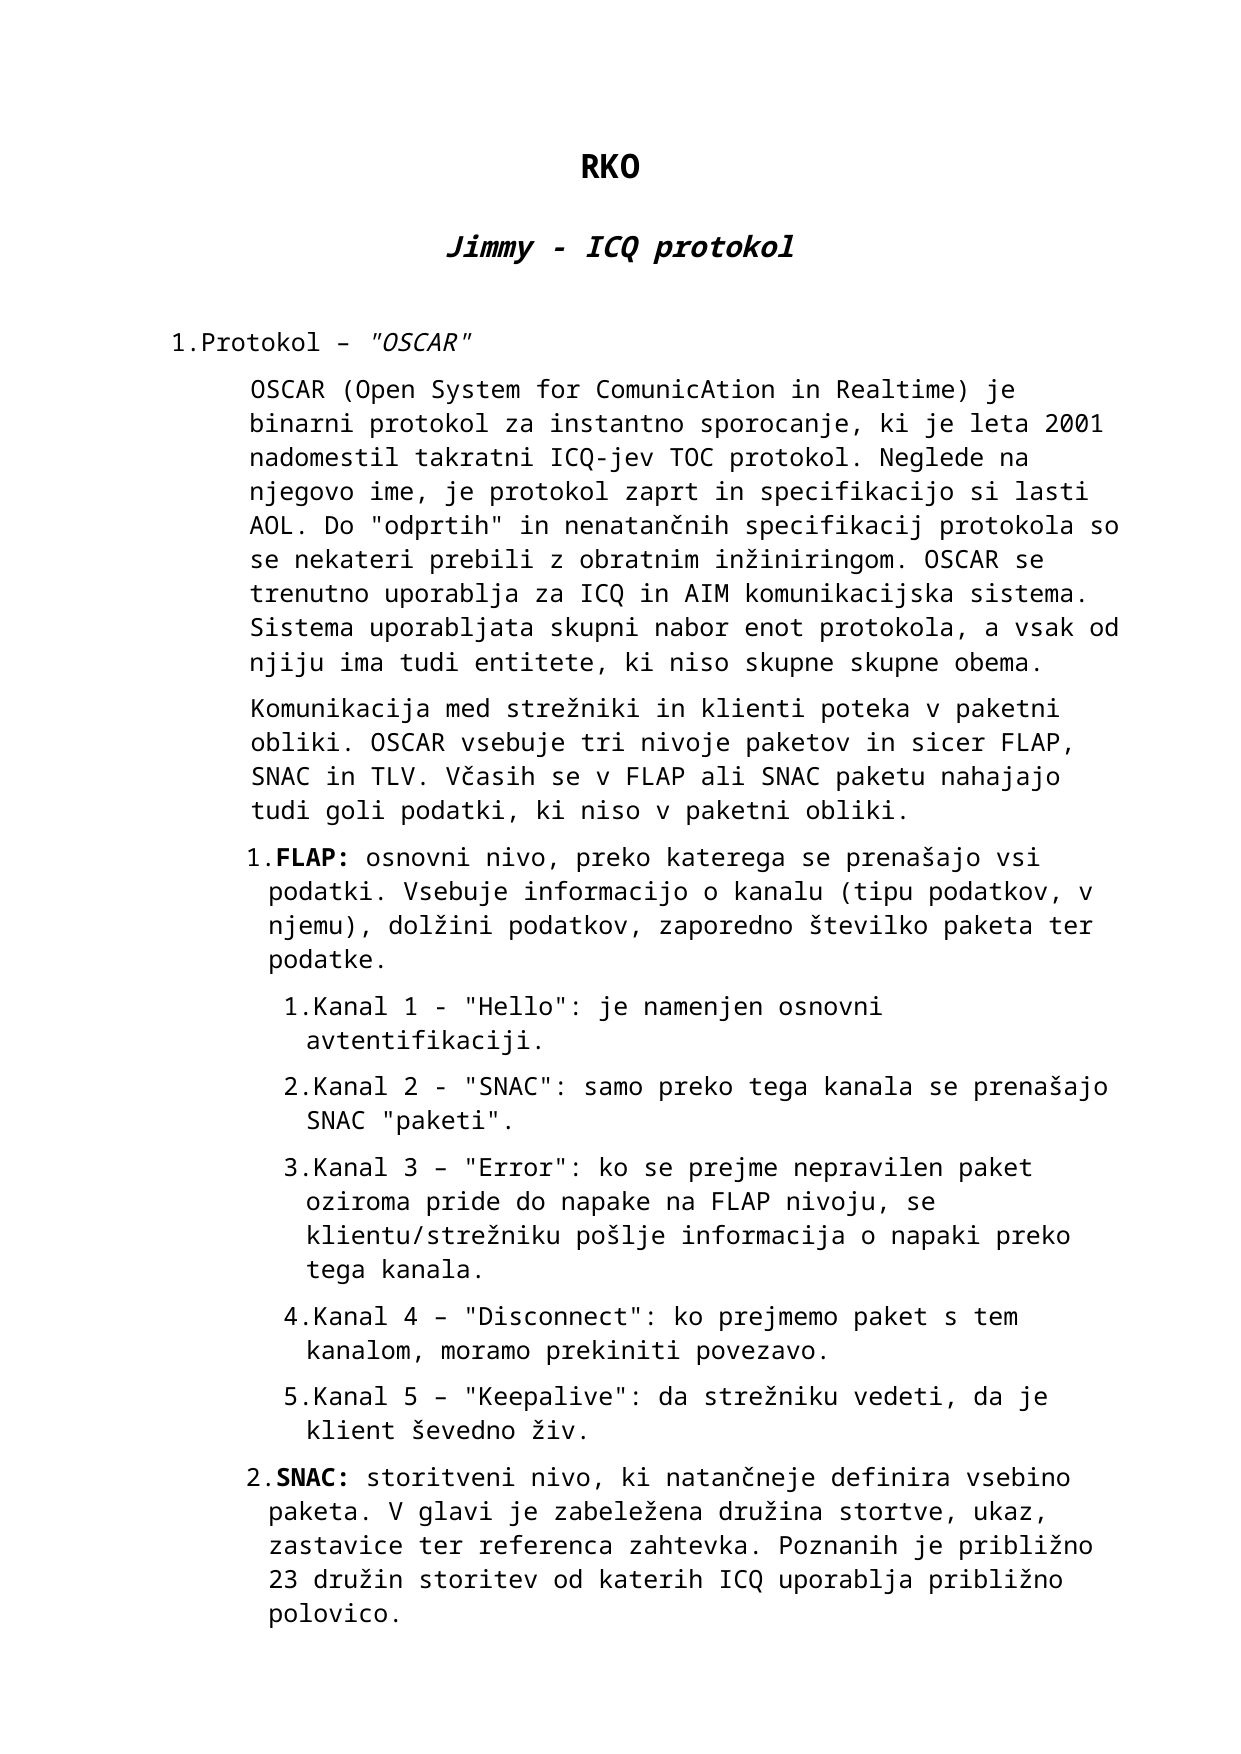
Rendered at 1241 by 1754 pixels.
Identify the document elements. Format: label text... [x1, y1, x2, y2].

list SNAC: storitveni nivo, ki natančneje definira vsebino paketa. V glavi je zabeležena družina stortve, ukaz, zastavice ter referenca zahtevka. Poznanih je približno 23 družin storitev od katerih ICQ uporablja približno polovico. [231, 1459, 1122, 1630]
list Kanal 1 - "Hello": je namenjen osnovni avtentifikaciji. [268, 988, 1122, 1056]
list FLAP: osnovni nivo, preko katerega se prenašajo vsi podatki. Vsebuje informacijo o kanalu (tipu podatkov, v njemu), dolžini podatkov, zaporedno številko paketa ter podatke. [231, 839, 1122, 976]
list Kanal 2 - "SNAC": samo preko tega kanala se prenašajo SNAC "paketi". [268, 1069, 1122, 1137]
text Komunikacija med strežniki in klienti poteka v paketni obliki. OSCAR vsebuje tri nivoje paketov in sicer FLAP, SNAC in TLV. Včasih se v FLAP ali SNAC paketu nahajajo tudi goli podatki, ki niso v paketni obliki. [250, 691, 1122, 827]
subtitle RKO [118, 143, 1122, 189]
text OSCAR (Open System for ComunicAtion in Realtime) je binarni protokol za instantno sporocanje, ki je leta 2001 nadomestil takratni ICQ-jev TOC protokol. Neglede na njegovo ime, je protokol zaprt in specifikacijo si lasti AOL. Do "odprtih" in nenatančnih specifikacij protokola so se nekateri prebili z obratnim inžiniringom. OSCAR se trenutno uporablja za ICQ in AIM komunikacijska sistema. Sistema uporabljata skupni nabor enot protokola, a vsak od njiju ima tudi entitete, ki niso skupne skupne obema. [249, 372, 1122, 678]
list Kanal 5 – "Keepalive": da strežniku vedeti, da je klient ševedno živ. [268, 1379, 1122, 1447]
subtitle Jimmy - ICQ protokol [118, 226, 1122, 266]
list Kanal 3 – "Error": ko se prejme nepravilen paket oziroma pride do napake na FLAP nivoju, se klientu/strežniku pošlje informacija o napaki preko tega kanala. [268, 1149, 1122, 1286]
list Protokol – "OSCAR" [156, 325, 1122, 359]
list Kanal 4 – "Disconnect": ko prejmemo paket s tem kanalom, moramo prekiniti povezavo. [268, 1298, 1122, 1366]
